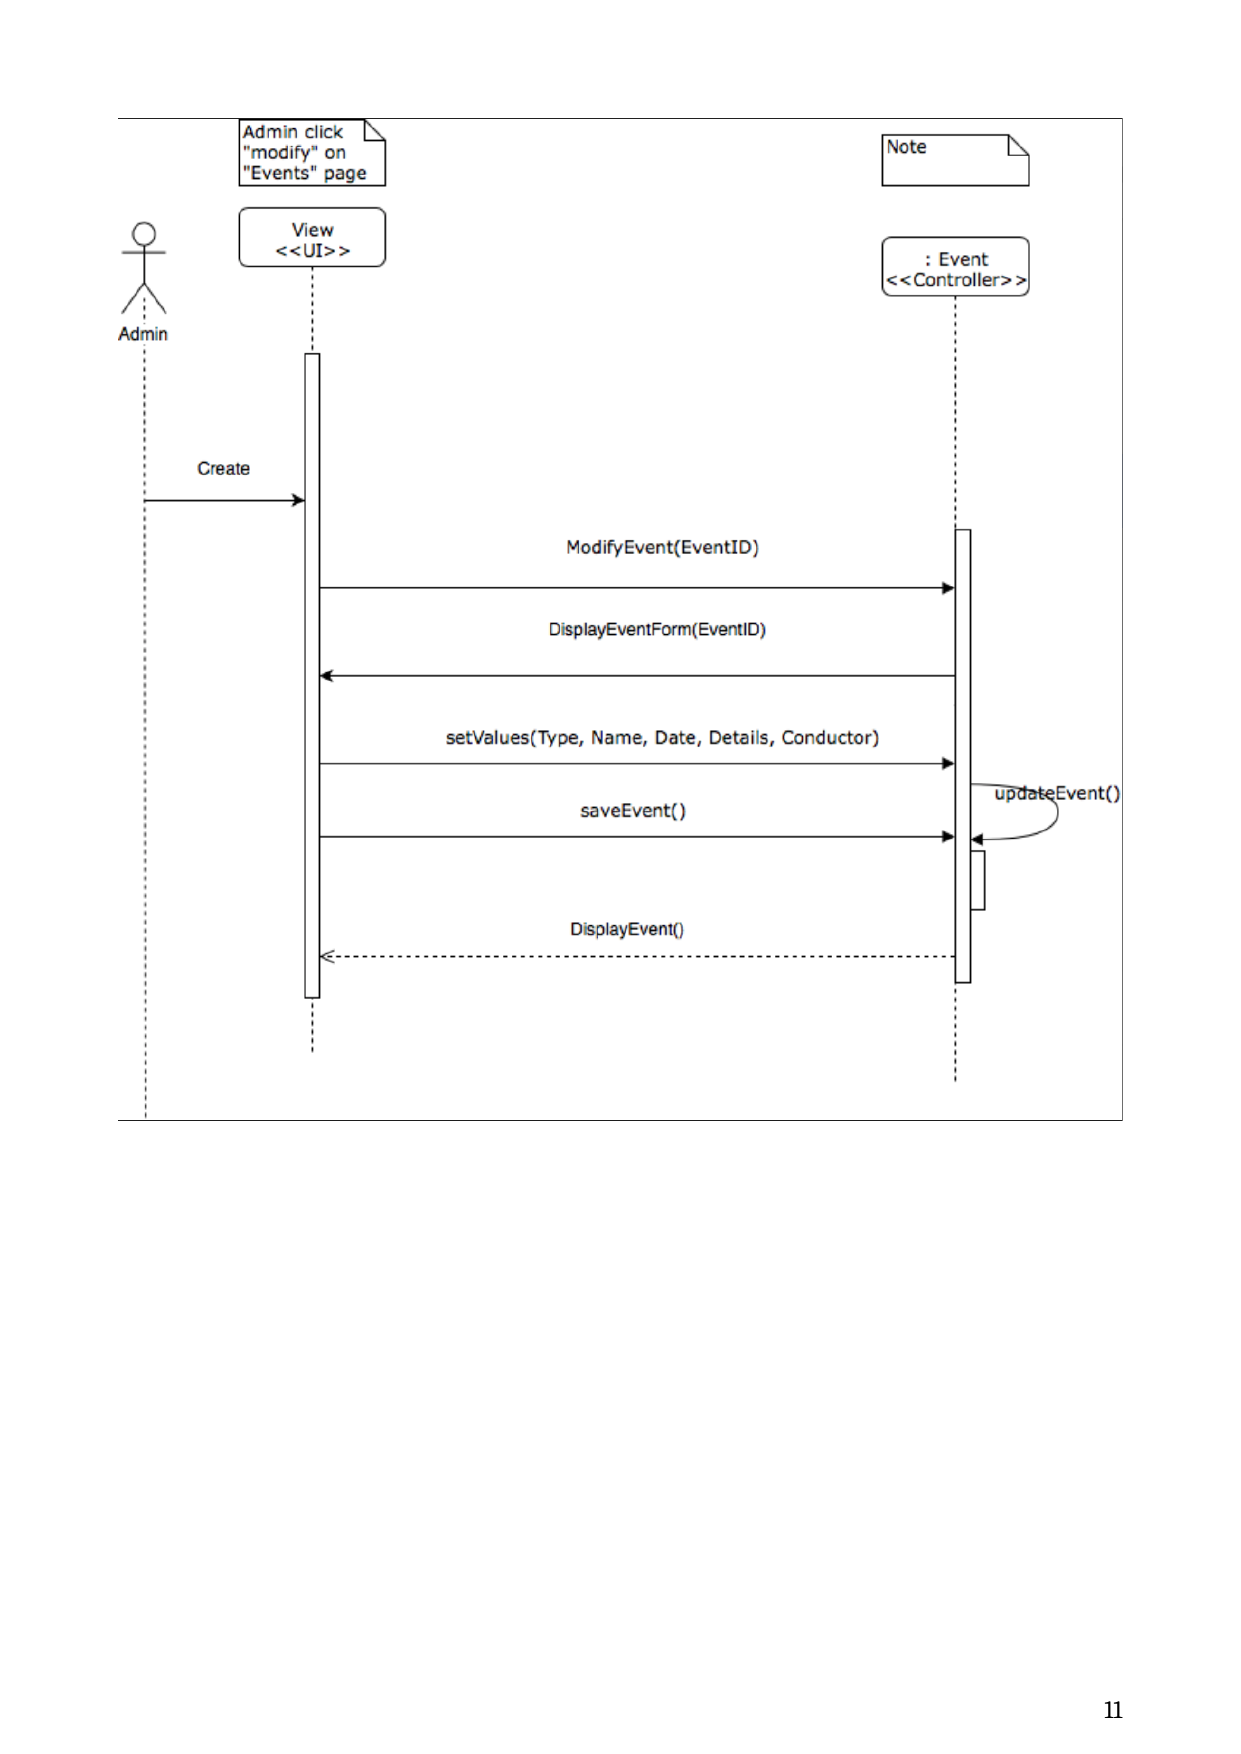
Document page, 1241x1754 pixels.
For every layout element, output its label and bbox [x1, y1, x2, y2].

picture [118, 118, 1123, 1121]
